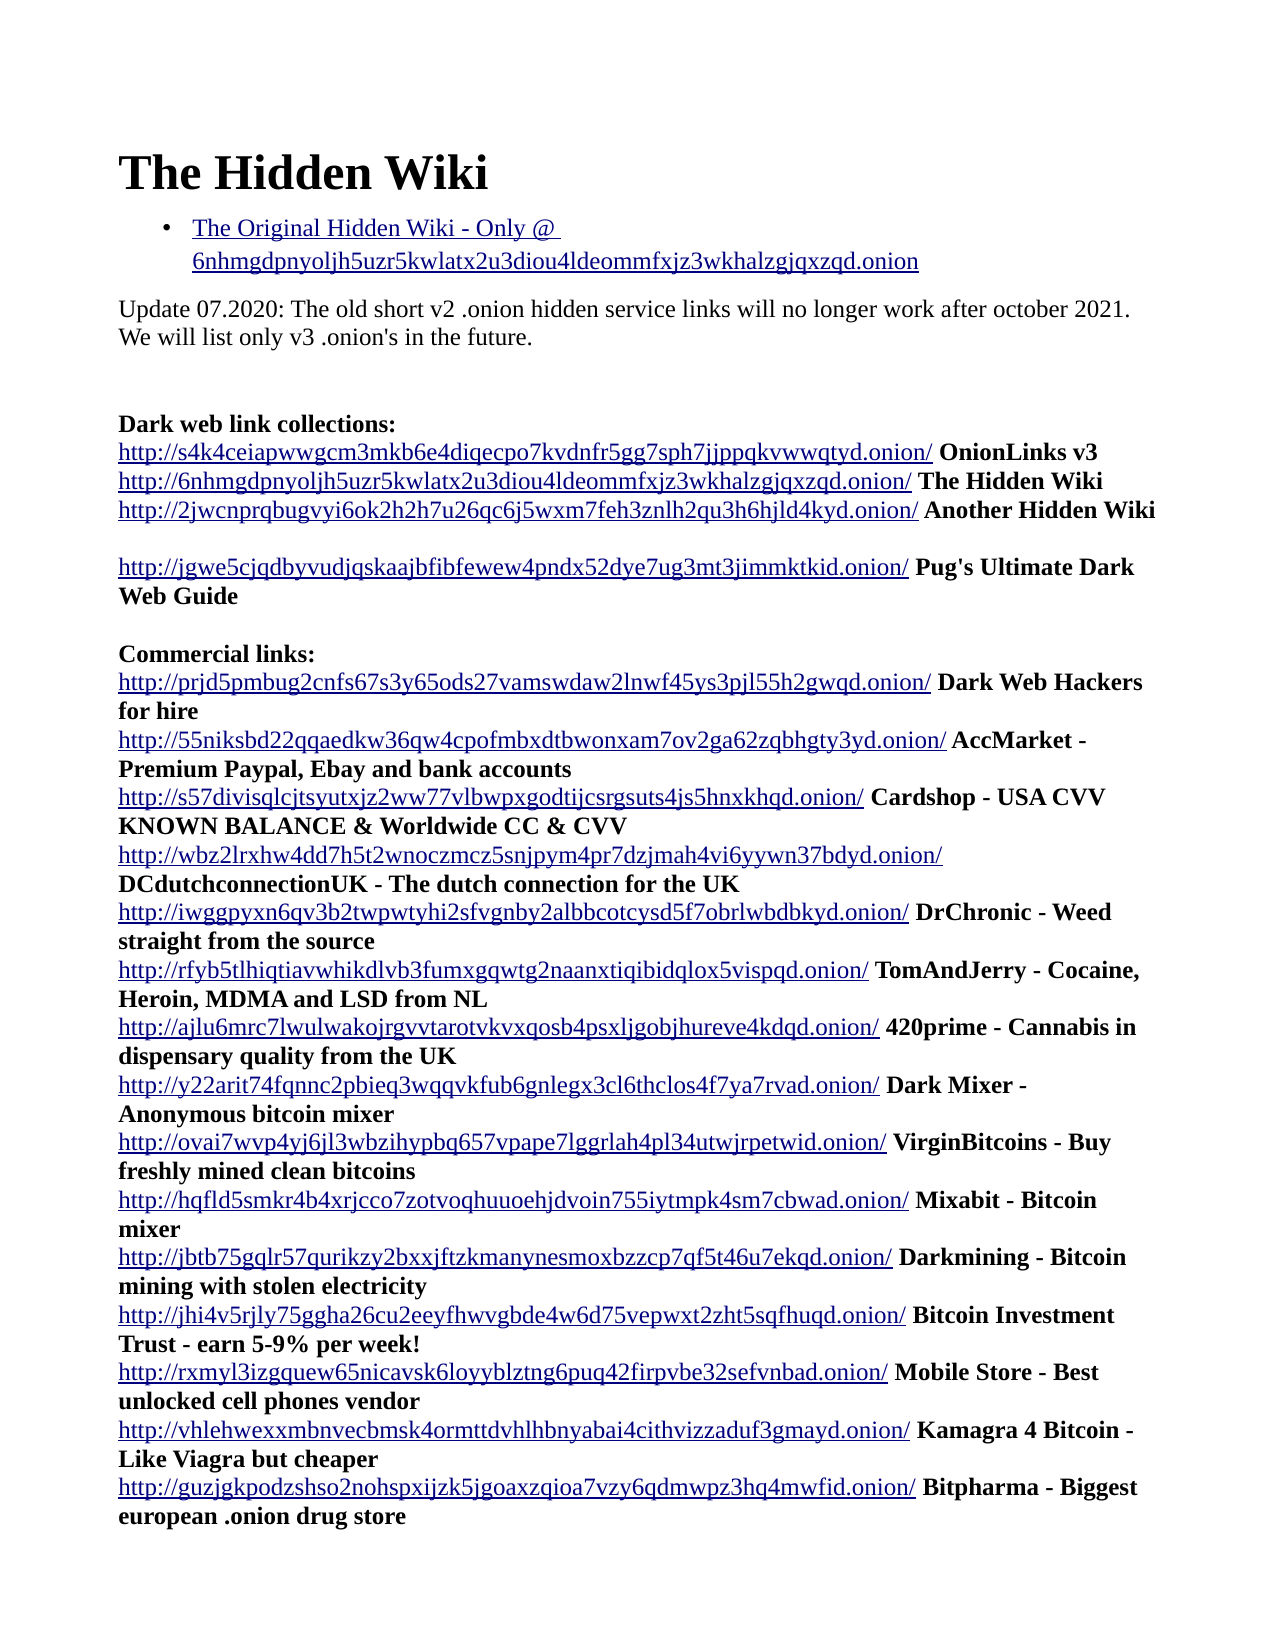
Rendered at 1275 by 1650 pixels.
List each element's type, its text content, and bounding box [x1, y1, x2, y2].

subtitle The Hidden Wiki [118, 143, 1157, 201]
text Dark web link collections: http://s4k4ceiapwwgcm3mkb6e4diqecpo7kvdnfr5gg7sph7jjppqkvwwqtyd.onion/ OnionLinks v3 http://6nhmgdpnyoljh5uzr5kwlatx2u3diou4ldeommfxjz3wkhalzgjqxzqd.onion/ The Hidden Wiki http://2jwcnprqbugvyi6ok2h2h7u26qc6j5wxm7feh3znlh2qu3h6hjld4kyd.onion/ Another Hidden Wiki http://jgwe5cjqdbyvudjqskaajbfibfewew4pndx52dye7ug3mt3jimmktkid.onion/ Pug's Ultimate Dark Web Guide Commercial links: http://prjd5pmbug2cnfs67s3y65ods27vamswdaw2lnwf45ys3pjl55h2gwqd.onion/ Dark Web Hackers for hire http://55niksbd22qqaedkw36qw4cpofmbxdtbwonxam7ov2ga62zqbhgty3yd.onion/ AccMarket - Premium Paypal, Ebay and bank accounts http://s57divisqlcjtsyutxjz2ww77vlbwpxgodtijcsrgsuts4js5hnxkhqd.onion/ Cardshop - USA CVV KNOWN BALANCE & Worldwide CC & CVV http://wbz2lrxhw4dd7h5t2wnoczmcz5snjpym4pr7dzjmah4vi6yywn37bdyd.onion/ DCdutchconnectionUK - The dutch connection for the UK http://iwggpyxn6qv3b2twpwtyhi2sfvgnby2albbcotcysd5f7obrlwbdbkyd.onion/ DrChronic - Weed straight from the source http://rfyb5tlhiqtiavwhikdlvb3fumxgqwtg2naanxtiqibidqlox5vispqd.onion/ TomAndJerry - Cocaine, Heroin, MDMA and LSD from NL http://ajlu6mrc7lwulwakojrgvvtarotvkvxqosb4psxljgobjhureve4kdqd.onion/ 420prime - Cannabis in dispensary quality from the UK http://y22arit74fqnnc2pbieq3wqqvkfub6gnlegx3cl6thclos4f7ya7rvad.onion/ Dark Mixer - Anonymous bitcoin mixer http://ovai7wvp4yj6jl3wbzihypbq657vpape7lggrlah4pl34utwjrpetwid.onion/ VirginBitcoins - Buy freshly mined clean bitcoins http://hqfld5smkr4b4xrjcco7zotvoqhuuoehjdvoin755iytmpk4sm7cbwad.onion/ Mixabit - Bitcoin mixer http://jbtb75gqlr57qurikzy2bxxjftzkmanynesmoxbzzcp7qf5t46u7ekqd.onion/ Darkmining - Bitcoin mining with stolen electricity http://jhi4v5rjly75ggha26cu2eeyfhwvgbde4w6d75vepwxt2zht5sqfhuqd.onion/ Bitcoin Investment Trust - earn 5-9% per week! http://rxmyl3izgquew65nicavsk6loyyblztng6puq42firpvbe32sefvnbad.onion/ Mobile Store - Best unlocked cell phones vendor http://vhlehwexxmbnvecbmsk4ormttdvhlhbnyabai4cithvizzaduf3gmayd.onion/ Kamagra 4 Bitcoin - Like Viagra but cheaper http://guzjgkpodzshso2nohspxijzk5jgoaxzqioa7vzy6qdmwpz3hq4mwfid.onion/ Bitpharma - Biggest european .onion drug store [118, 409, 1157, 1530]
list The Original Hidden Wiki - Only @ 6nhmgdpnyoljh5uzr5kwlatx2u3diou4ldeommfxjz3wkhalzgjqxzqd.onion [162, 213, 1157, 275]
text Update 07.2020: The old short v2 .onion hidden service links will no longer work after october 2021. We will list only v3 .onion's in the future. [118, 294, 1157, 409]
